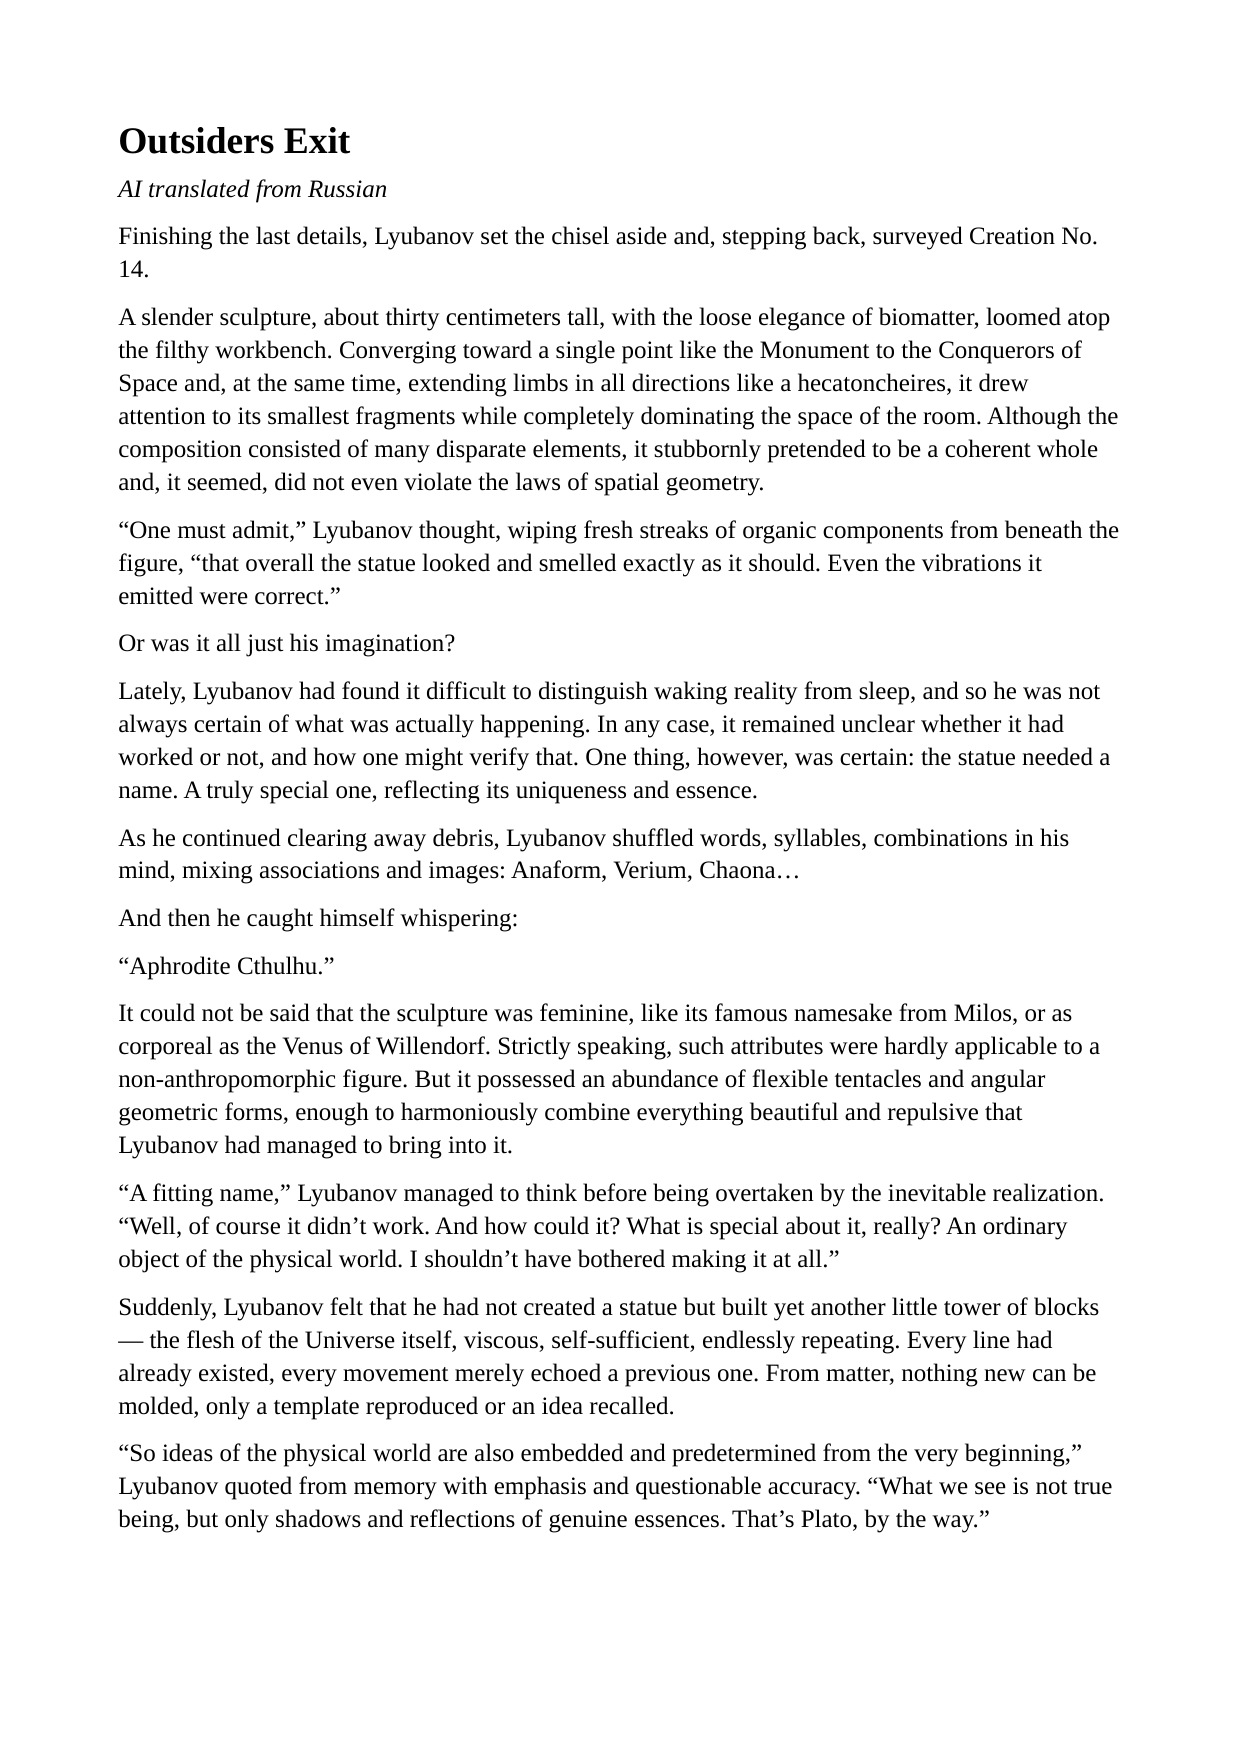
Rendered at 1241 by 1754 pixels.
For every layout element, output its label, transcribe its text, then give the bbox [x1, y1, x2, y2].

text Finishing the last details, Lyubanov set the chisel aside and, stepping back, surveyed Creation No. 14. [118, 221, 1122, 283]
text “A fitting name,” Lyubanov managed to think before being overtaken by the inevitable realization. “Well, of course it didn’t work. And how could it? What is special about it, really? An ordinary object of the physical world. I shouldn’t have bothered making it at all.” [118, 1178, 1122, 1273]
text “Aphrodite Cthulhu.” [118, 951, 1122, 979]
text Suddenly, Lyubanov felt that he had not created a statue but built yet another little tower of blocks — the flesh of the Universe itself, viscous, self-sufficient, endlessly repeating. Every line had already existed, every movement merely echoed a previous one. From matter, nothing new can be molded, only a template reproduced or an idea recalled. [118, 1292, 1122, 1419]
subtitle Outsiders Exit [118, 118, 1122, 161]
text “One must admit,” Lyubanov thought, wiping fresh streaks of organic components from beneath the figure, “that overall the statue looked and smelled exactly as it should. Even the vibrations it emitted were correct.” [118, 515, 1122, 609]
text As he continued clearing away debris, Lyubanov shuffled words, syllables, combinations in his mind, mixing associations and images: Anaform, Verium, Chaona… [118, 823, 1122, 884]
text It could not be said that the sculpture was feminine, like its famous namesake from Milos, or as corporeal as the Venus of Willendorf. Strictly speaking, such attributes were hardly applicable to a non-anthropomorphic figure. But it possessed an abundance of flexible tentacles and angular geometric forms, enough to harmoniously combine everything beautiful and repulsive that Lyubanov had managed to bring into it. [118, 998, 1122, 1159]
text Or was it all just his imagination? [118, 628, 1122, 657]
text AI translated from Russian [118, 174, 1122, 202]
text Lately, Lyubanov had found it difficult to distinguish waking reality from sleep, and so he was not always certain of what was actually happening. In any case, it remained unclear whether it had worked or not, and how one might verify that. One thing, however, was certain: the statue needed a name. A truly special one, reflecting its uniqueness and essence. [118, 676, 1122, 804]
text And then he caught himself whispering: [118, 903, 1122, 932]
text “So ideas of the physical world are also embedded and predetermined from the very beginning,” Lyubanov quoted from memory with emphasis and questionable accuracy. “What we see is not true being, but only shadows and reflections of genuine essences. That’s Plato, by the way.” [118, 1438, 1122, 1533]
text A slender sculpture, about thirty centimeters tall, with the loose elegance of biomatter, loomed atop the filthy workbench. Converging toward a single point like the Monument to the Conquerors of Space and, at the same time, extending limbs in all directions like a hecatoncheires, it drew attention to its smallest fragments while completely dominating the space of the room. Although the composition consisted of many disparate elements, it stubbornly pretended to be a coherent whole and, it seemed, did not even violate the laws of spatial geometry. [118, 302, 1122, 496]
